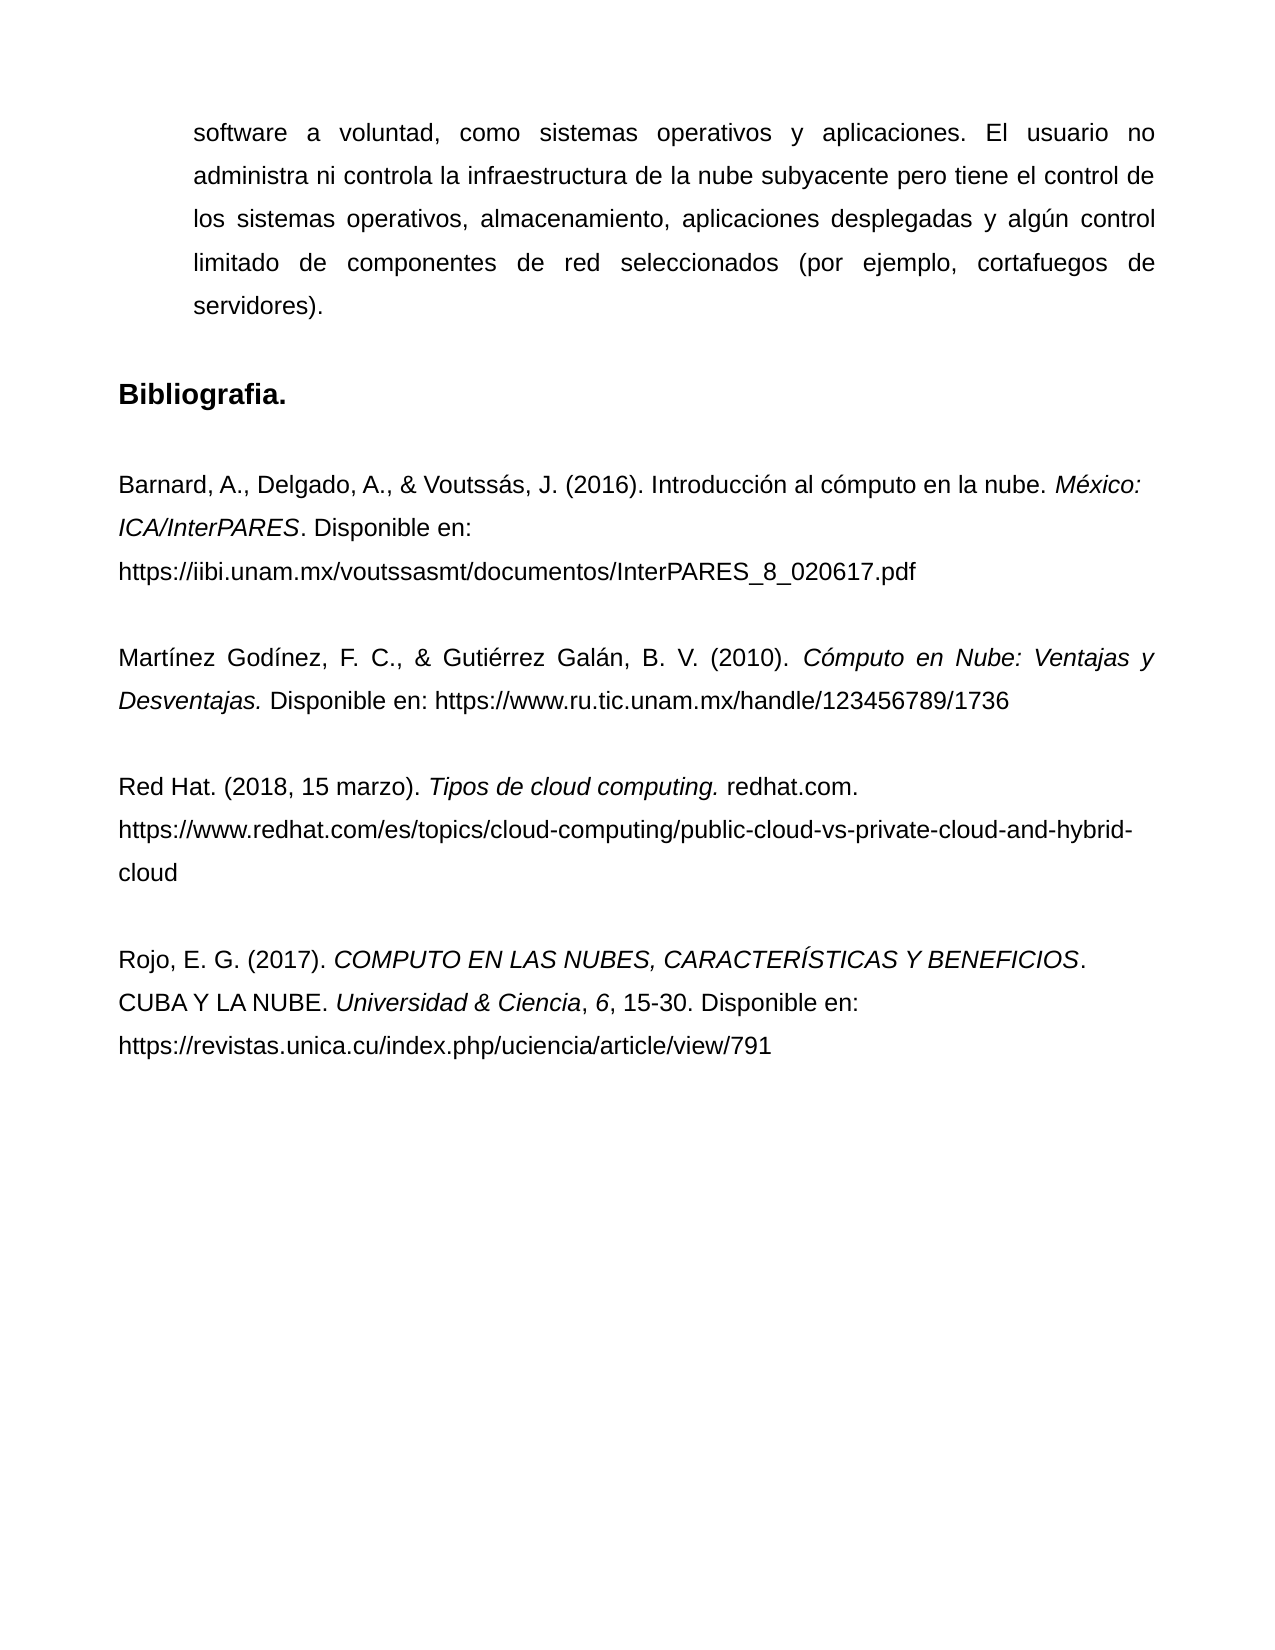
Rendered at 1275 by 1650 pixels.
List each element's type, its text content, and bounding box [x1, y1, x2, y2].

text Red Hat. (2018, 15 marzo). Tipos de cloud computing. redhat.com. https://www.redhat.com/es/topics/cloud-computing/public-cloud-vs-private-cloud-and-hybrid-cloud [118, 772, 1157, 887]
text Rojo, E. G. (2017). COMPUTO EN LAS NUBES, CARACTERÍSTICAS Y BENEFICIOS. CUBA Y LA NUBE. Universidad & Ciencia, 6, 15-30. Disponible en: https://revistas.unica.cu/index.php/uciencia/article/view/791 [118, 945, 1157, 1060]
text Martínez Godínez, F. C., & Gutiérrez Galán, B. V. (2010). Cómputo en Nube: Ventajas y Desventajas. Disponible en: https://www.ru.tic.unam.mx/handle/123456789/1736 [118, 643, 1157, 715]
text Barnard, A., Delgado, A., & Voutssás, J. (2016). Introducción al cómputo en la nube. México: ICA/InterPARES. Disponible en: https://iibi.unam.mx/voutssasmt/documentos/InterPARES_8_020617.pdf [118, 470, 1157, 585]
text Bibliografia. [118, 377, 1157, 410]
list software a voluntad, como sistemas operativos y aplicaciones. El usuario no administra ni controla la infraestructura de la nube subyacente pero tiene el control de los sistemas operativos, almacenamiento, aplicaciones desplegadas y algún control limitado de componentes de red seleccionados (por ejemplo, cortafuegos de servidores). [156, 118, 1157, 319]
